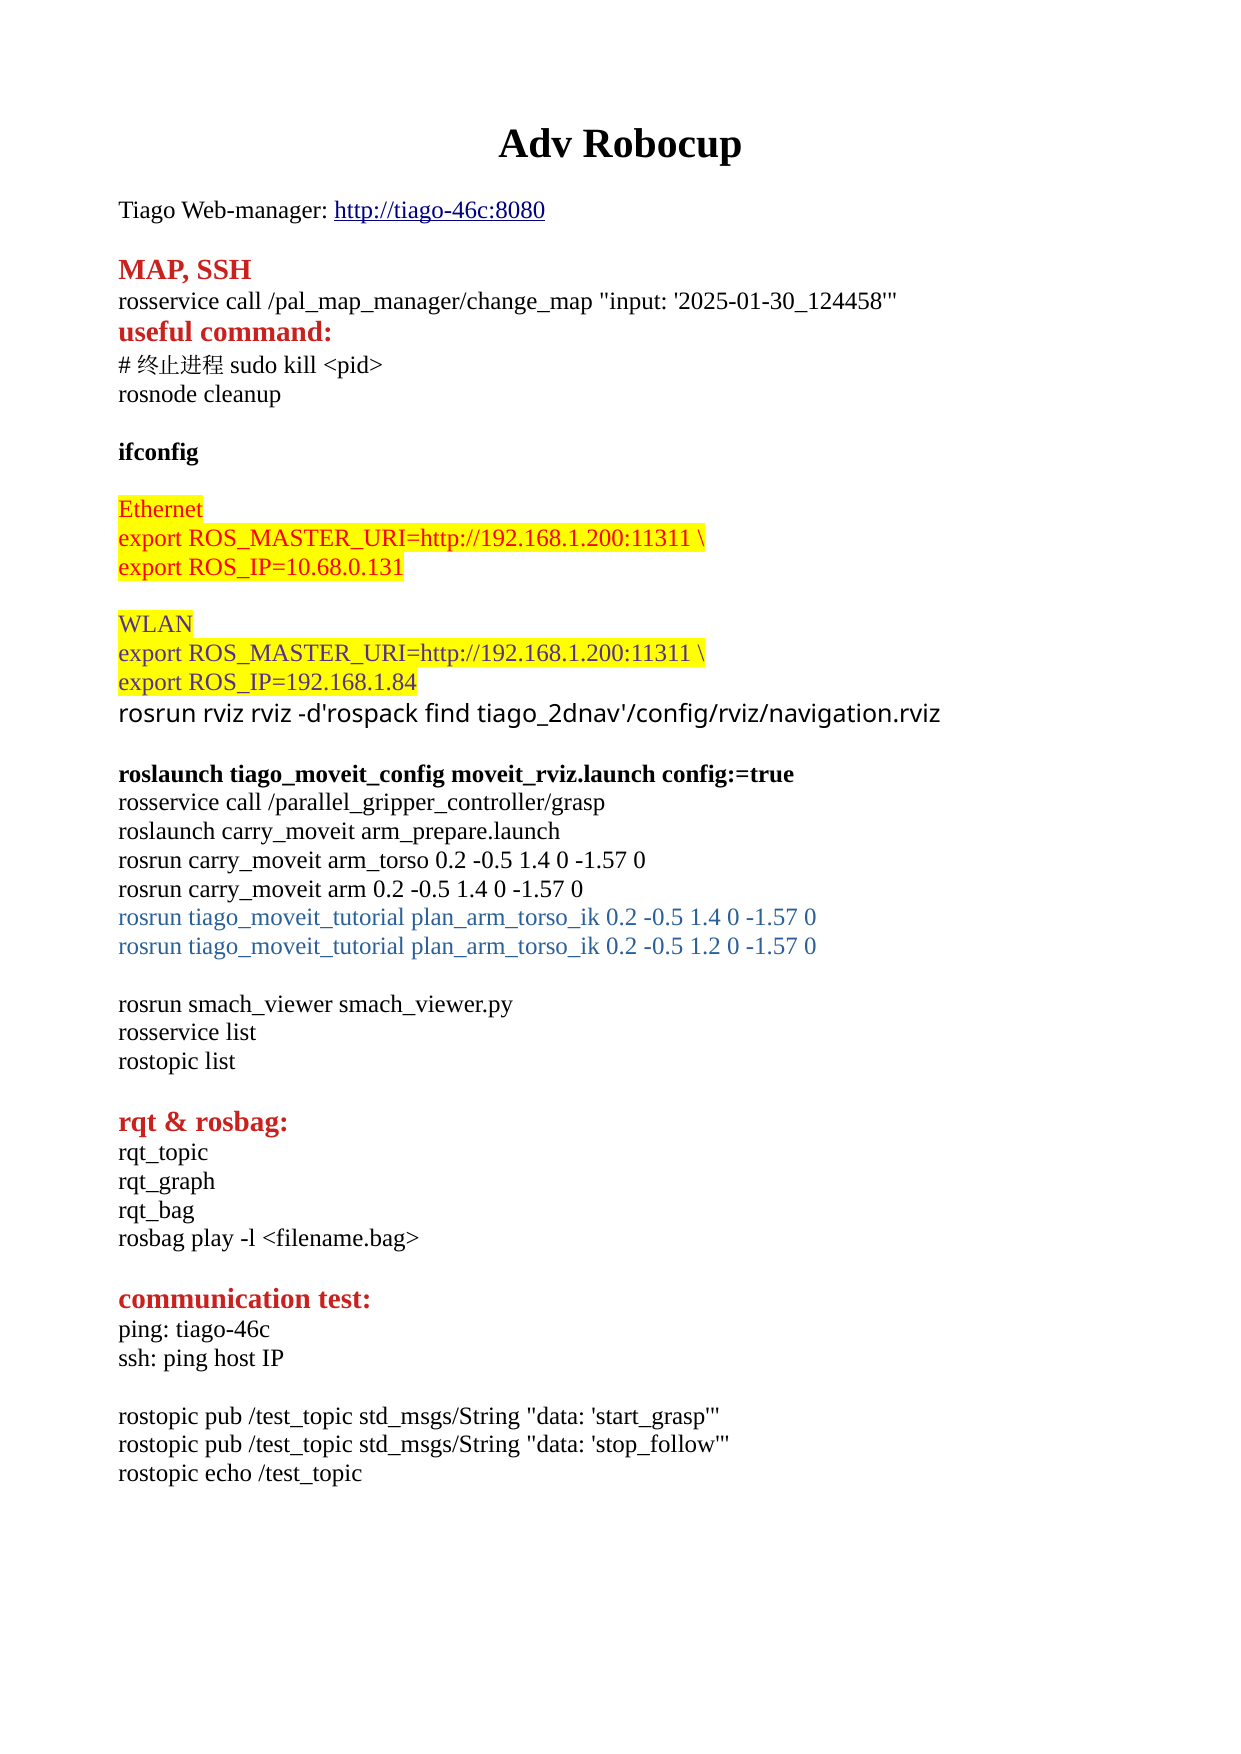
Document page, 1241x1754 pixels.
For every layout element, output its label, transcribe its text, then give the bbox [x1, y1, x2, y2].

text roslaunch carry_moveit arm_prepare.launch [118, 816, 1122, 845]
text ssh: ping host IP [118, 1343, 1122, 1372]
text WLAN [118, 609, 1122, 638]
text MAP, SSH [118, 252, 1122, 286]
text communication test: [118, 1281, 1122, 1314]
text rosservice call /parallel_gripper_controller/grasp [118, 787, 1122, 816]
text rostopic pub /test_topic std_msgs/String "data: 'start_grasp'" [118, 1401, 1122, 1429]
text rqt & rosbag: [118, 1104, 1122, 1137]
text rosservice call /pal_map_manager/change_map "input: '2025-01-30_124458'" [118, 286, 1122, 314]
text rosbag play -l <filename.bag> [118, 1223, 1122, 1252]
text rosrun rviz rviz -d'rospack find tiago_2dnav'/config/rviz/navigation.rviz [118, 696, 1122, 730]
text rosrun carry_moveit arm 0.2 -0.5 1.4 0 -1.57 0 [118, 874, 1122, 902]
text export ROS_IP=10.68.0.131 [118, 552, 1122, 581]
text rostopic echo /test_topic [118, 1458, 1122, 1487]
text roslaunch tiago_moveit_config moveit_rviz.launch config:=true [118, 759, 1122, 787]
text rostopic pub /test_topic std_msgs/String "data: 'stop_follow'" [118, 1429, 1122, 1458]
text export ROS_MASTER_URI=http://192.168.1.200:11311 \ [118, 523, 1122, 552]
text rosrun carry_moveit arm_torso 0.2 -0.5 1.4 0 -1.57 0 [118, 845, 1122, 874]
text export ROS_IP=192.168.1.84 [118, 667, 1122, 696]
text Tiago Web-manager: http://tiago-46c:8080 [118, 195, 1122, 223]
text ping: tiago-46c [118, 1314, 1122, 1343]
text # 终止进程 sudo kill <pid> [118, 348, 1122, 379]
text rqt_graph [118, 1166, 1122, 1195]
text useful command: [118, 314, 1122, 348]
text ifconfig [118, 437, 1122, 466]
text rosservice list [118, 1017, 1122, 1046]
text export ROS_MASTER_URI=http://192.168.1.200:11311 \ [118, 638, 1122, 667]
text Adv Robocup [118, 118, 1122, 166]
text rosnode cleanup [118, 379, 1122, 408]
text rosrun tiago_moveit_tutorial plan_arm_torso_ik 0.2 -0.5 1.2 0 -1.57 0 [118, 931, 1122, 960]
text rostopic list [118, 1046, 1122, 1075]
text rqt_bag [118, 1195, 1122, 1223]
text rosrun tiago_moveit_tutorial plan_arm_torso_ik 0.2 -0.5 1.4 0 -1.57 0 [118, 902, 1122, 931]
text Ethernet [118, 494, 1122, 523]
text rqt_topic [118, 1137, 1122, 1166]
text rosrun smach_viewer smach_viewer.py [118, 989, 1122, 1017]
